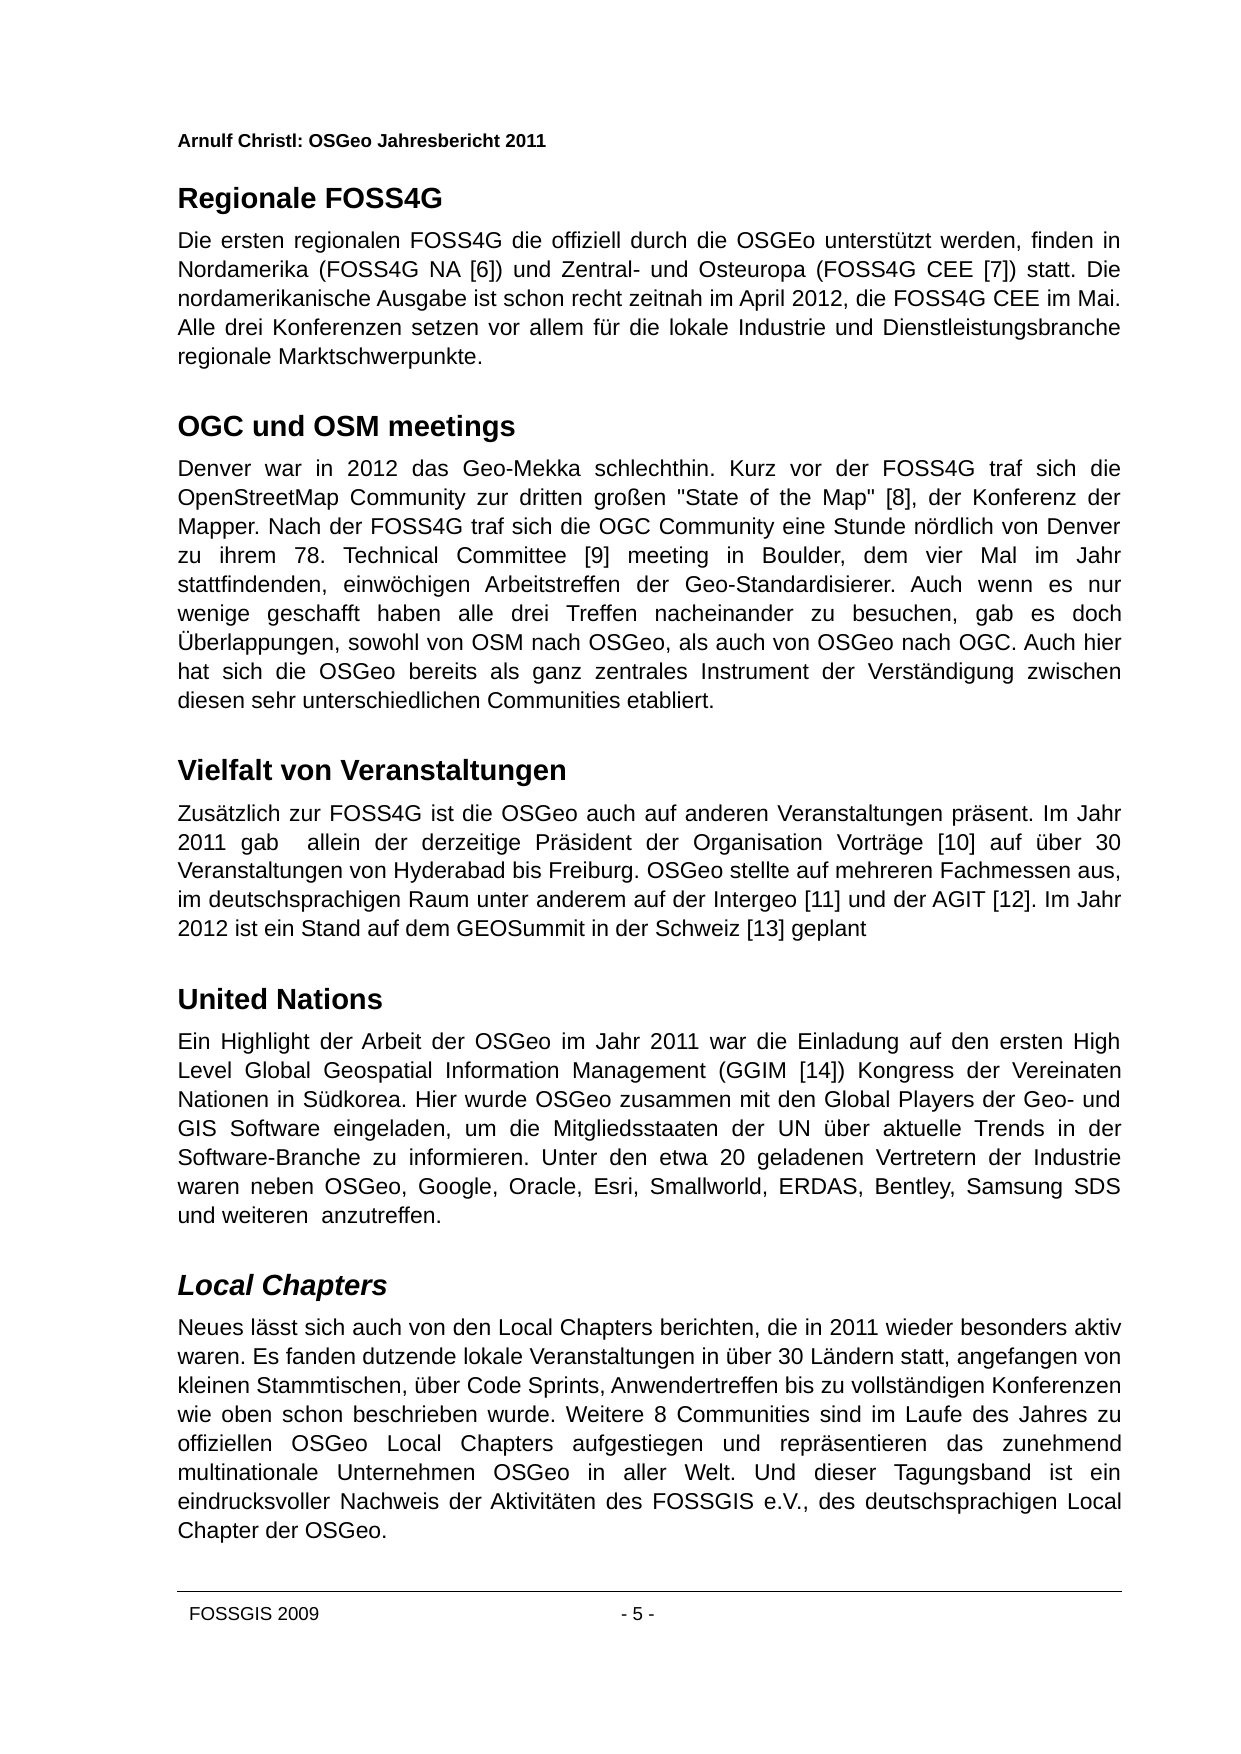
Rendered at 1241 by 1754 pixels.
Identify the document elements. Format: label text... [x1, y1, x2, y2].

subtitle Local Chapters [177, 1268, 1122, 1302]
subtitle Vielfalt von Veranstaltungen [177, 753, 1122, 787]
text Ein Highlight der Arbeit der OSGeo im Jahr 2011 war die Einladung auf den ersten High Level Global Geospatial Information Management (GGIM [14]) Kongress der Vereinaten Nationen in Südkorea. Hier wurde OSGeo zusammen mit den Global Players der Geo- und GIS Software eingeladen, um die Mitgliedsstaaten der UN über aktuelle Trends in der Software-Branche zu informieren. Unter den etwa 20 geladenen Vertretern der Industrie waren neben OSGeo, Google, Oracle, Esri, Smallworld, ERDAS, Bentley, Samsung SDS und weiteren anzutreffen. [177, 1028, 1122, 1228]
text Neues lässt sich auch von den Local Chapters berichten, die in 2011 wieder besonders aktiv waren. Es fanden dutzende lokale Veranstaltungen in über 30 Ländern statt, angefangen von kleinen Stammtischen, über Code Sprints, Anwendertreffen bis zu vollständigen Konferenzen wie oben schon beschrieben wurde. Weitere 8 Communities sind im Laufe des Jahres zu offiziellen OSGeo Local Chapters aufgestiegen und repräsentieren das zunehmend multinationale Unternehmen OSGeo in aller Welt. Und dieser Tagungsband ist ein eindrucksvoller Nachweis der Aktivitäten des FOSSGIS e.V., des deutschsprachigen Local Chapter der OSGeo. [177, 1314, 1122, 1543]
subtitle OGC und OSM meetings [177, 409, 1122, 443]
text Die ersten regionalen FOSS4G die offiziell durch die OSGEo unterstützt werden, finden in Nordamerika (FOSS4G NA [6]) und Zentral- und Osteuropa (FOSS4G CEE [7]) statt. Die nordamerikanische Ausgabe ist schon recht zeitnah im April 2012, die FOSS4G CEE im Mai. Alle drei Konferenzen setzen vor allem für die lokale Industrie und Dienstleistungsbranche regionale Marktschwerpunkte. [177, 227, 1122, 369]
text Denver war in 2012 das Geo-Mekka schlechthin. Kurz vor der FOSS4G traf sich die OpenStreetMap Community zur dritten großen "State of the Map" [8], der Konferenz der Mapper. Nach der FOSS4G traf sich die OGC Community eine Stunde nördlich von Denver zu ihrem 78. Technical Committee [9] meeting in Boulder, dem vier Mal im Jahr stattfindenden, einwöchigen Arbeitstreffen der Geo-Standardisierer. Auch wenn es nur wenige geschafft haben alle drei Treffen nacheinander zu besuchen, gab es doch Überlappungen, sowohl von OSM nach OSGeo, als auch von OSGeo nach OGC. Auch hier hat sich die OSGeo bereits als ganz zentrales Instrument der Verständigung zwischen diesen sehr unterschiedlichen Communities etabliert. [177, 455, 1122, 713]
subtitle Regionale FOSS4G [177, 181, 1122, 214]
text Zusätzlich zur FOSS4G ist die OSGeo auch auf anderen Veranstaltungen präsent. Im Jahr 2011 gab allein der derzeitige Präsident der Organisation Vorträge [10] auf über 30 Veranstaltungen von Hyderabad bis Freiburg. OSGeo stellte auf mehreren Fachmessen aus, im deutschsprachigen Raum unter anderem auf der Intergeo [11] und der AGIT [12]. Im Jahr 2012 ist ein Stand auf dem GEOSummit in der Schweiz [13] geplant [177, 799, 1122, 942]
subtitle United Nations [177, 982, 1122, 1015]
